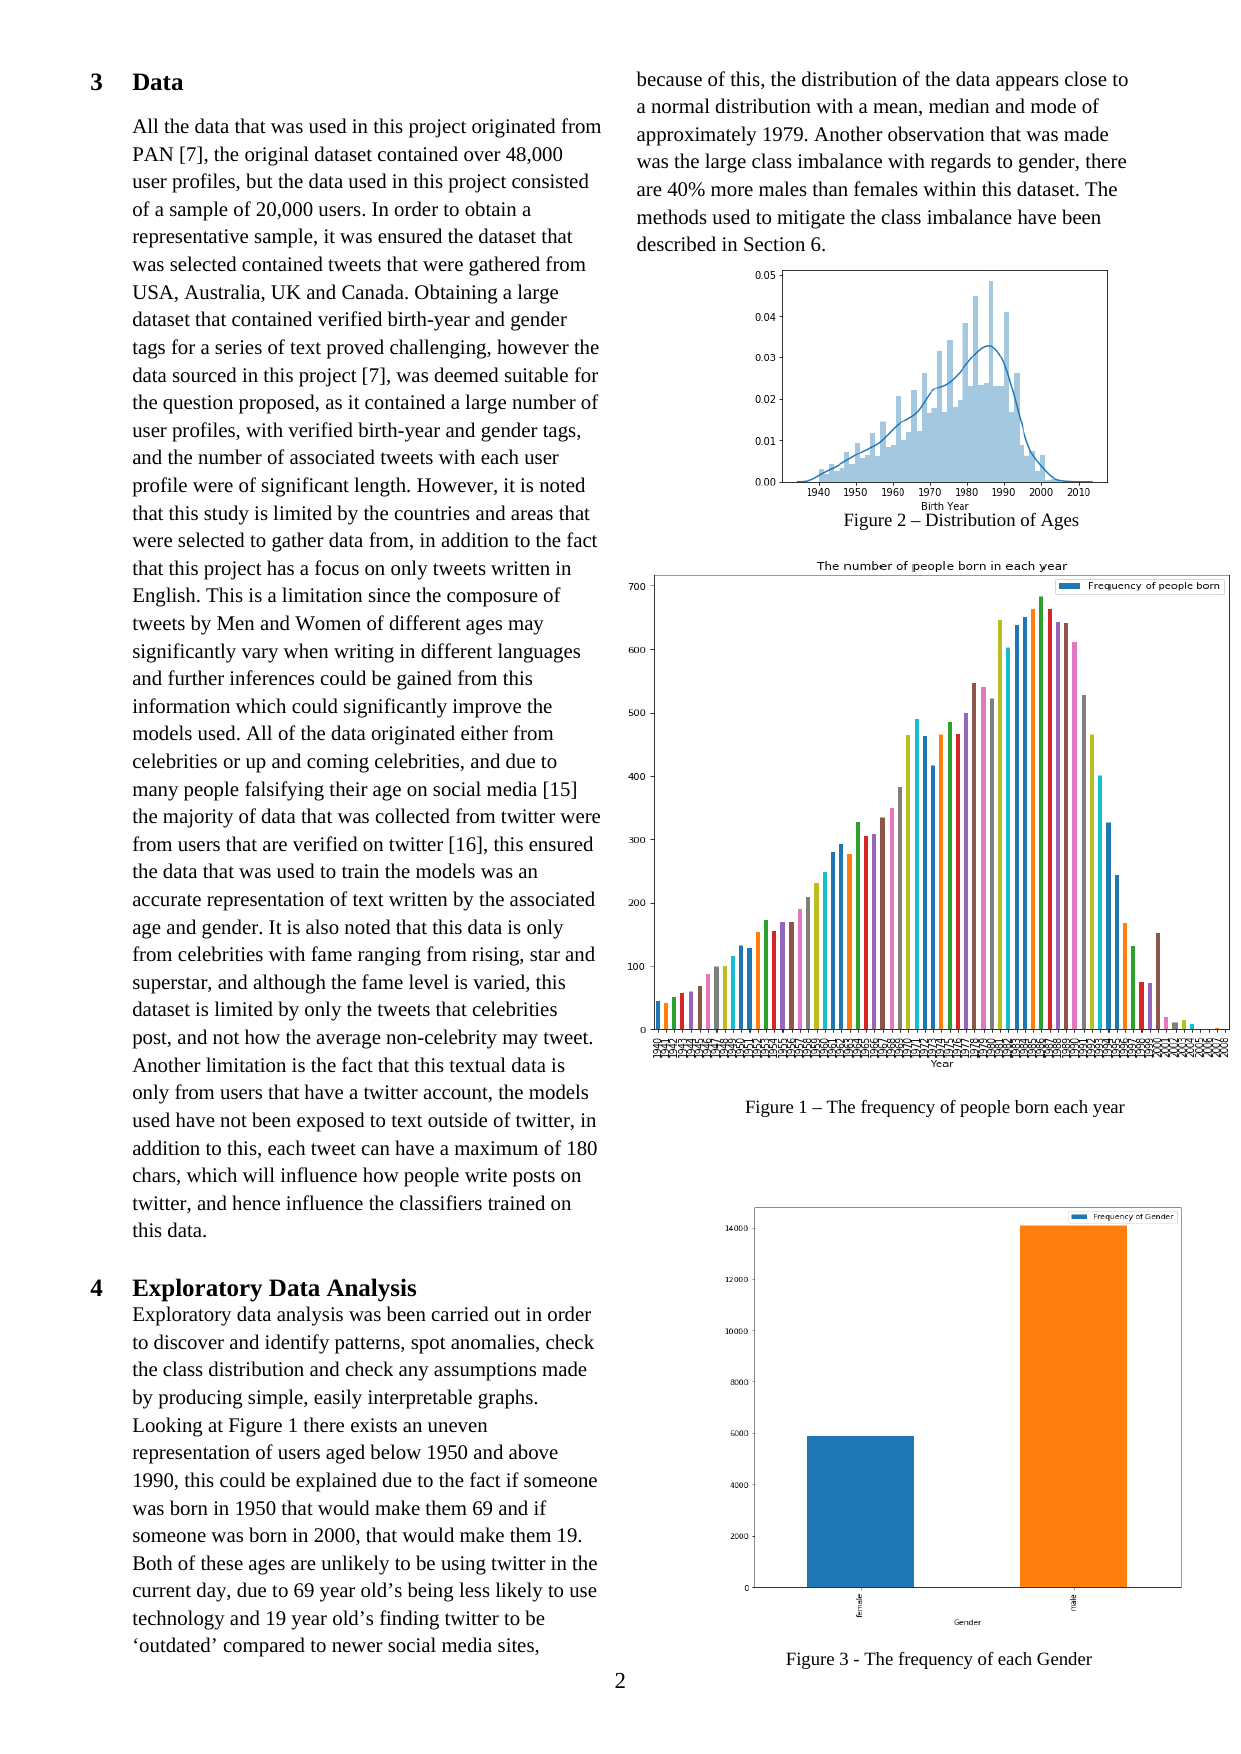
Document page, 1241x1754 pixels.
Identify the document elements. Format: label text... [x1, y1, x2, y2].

text All the data that was used in this project originated from PAN [7], the original dataset contained over 48,000 user profiles, but the data used in this project consisted of a sample of 20,000 users. In order to obtain a representative sample, it was ensured the dataset that was selected contained tweets that were gathered from USA, Australia, UK and Canada. Obtaining a large dataset that contained verified birth-year and gender tags for a series of text proved challenging, however the data sourced in this project [7], was deemed suitable for the question proposed, as it contained a large number of user profiles, with verified birth-year and gender tags, and the number of associated tweets with each user profile were of significant length. However, it is noted that this study is limited by the countries and areas that were selected to gather data from, in addition to the fact that this project has a focus on only tweets written in English. This is a limitation since the composure of tweets by Men and Women of different ages may significantly vary when writing in different languages and further inferences could be gained from this information which could significantly improve the models used. All of the data originated either from celebrities or up and coming celebrities, and due to many people falsifying their age on social media [15] the majority of data that was collected from twitter were from users that are verified on twitter [16], this ensured the data that was used to train the models was an accurate representation of text written by the associated age and gender. It is also noted that this data is only from celebrities with fame ranging from rising, star and superstar, and although the fame level is varied, this dataset is limited by only the tweets that celebrities post, and not how the average non-celebrity may tweet. Another limitation is the fact that this textual data is only from users that have a twitter account, the models used have not been exposed to text outside of twitter, in addition to this, each tweet can have a maximum of 180 chars, which will influence how people write posts on twitter, and hence influence the classifiers trained on this data. [132, 114, 603, 1242]
text Figure 2 – Distribution of Ages [777, 509, 1145, 531]
list Exploratory Data Analysis [90, 1273, 603, 1302]
text Figure 3 - The frequency of each Gender [705, 1648, 1173, 1670]
text because of this, the distribution of the data appears close to a normal distribution with a mean, median and mode of approximately 1979. Another observation that was made was the large class imbalance with regards to gender, there are 40% more males than females within this dataset. The methods used to mitigate the class imbalance have been described in Section 6. [636, 67, 1139, 256]
list Data [90, 67, 603, 95]
text Exploratory data analysis was been carried out in order to discover and identify patterns, spot anomalies, check the class distribution and check any assumptions made by producing simple, easily interpretable graphs. Looking at Figure 1 there exists an uneven representation of users aged below 1950 and above 1990, this could be explained due to the fact if someone was born in 1950 that would make them 69 and if someone was born in 2000, that would make them 19. Both of these ages are unlikely to be using twitter in the current day, due to 69 year old’s being less likely to use technology and 19 year old’s finding twitter to be ‘outdated’ compared to newer social media sites, [132, 1302, 603, 1657]
text Figure 1 – The frequency of people born each year [630, 1096, 1240, 1118]
